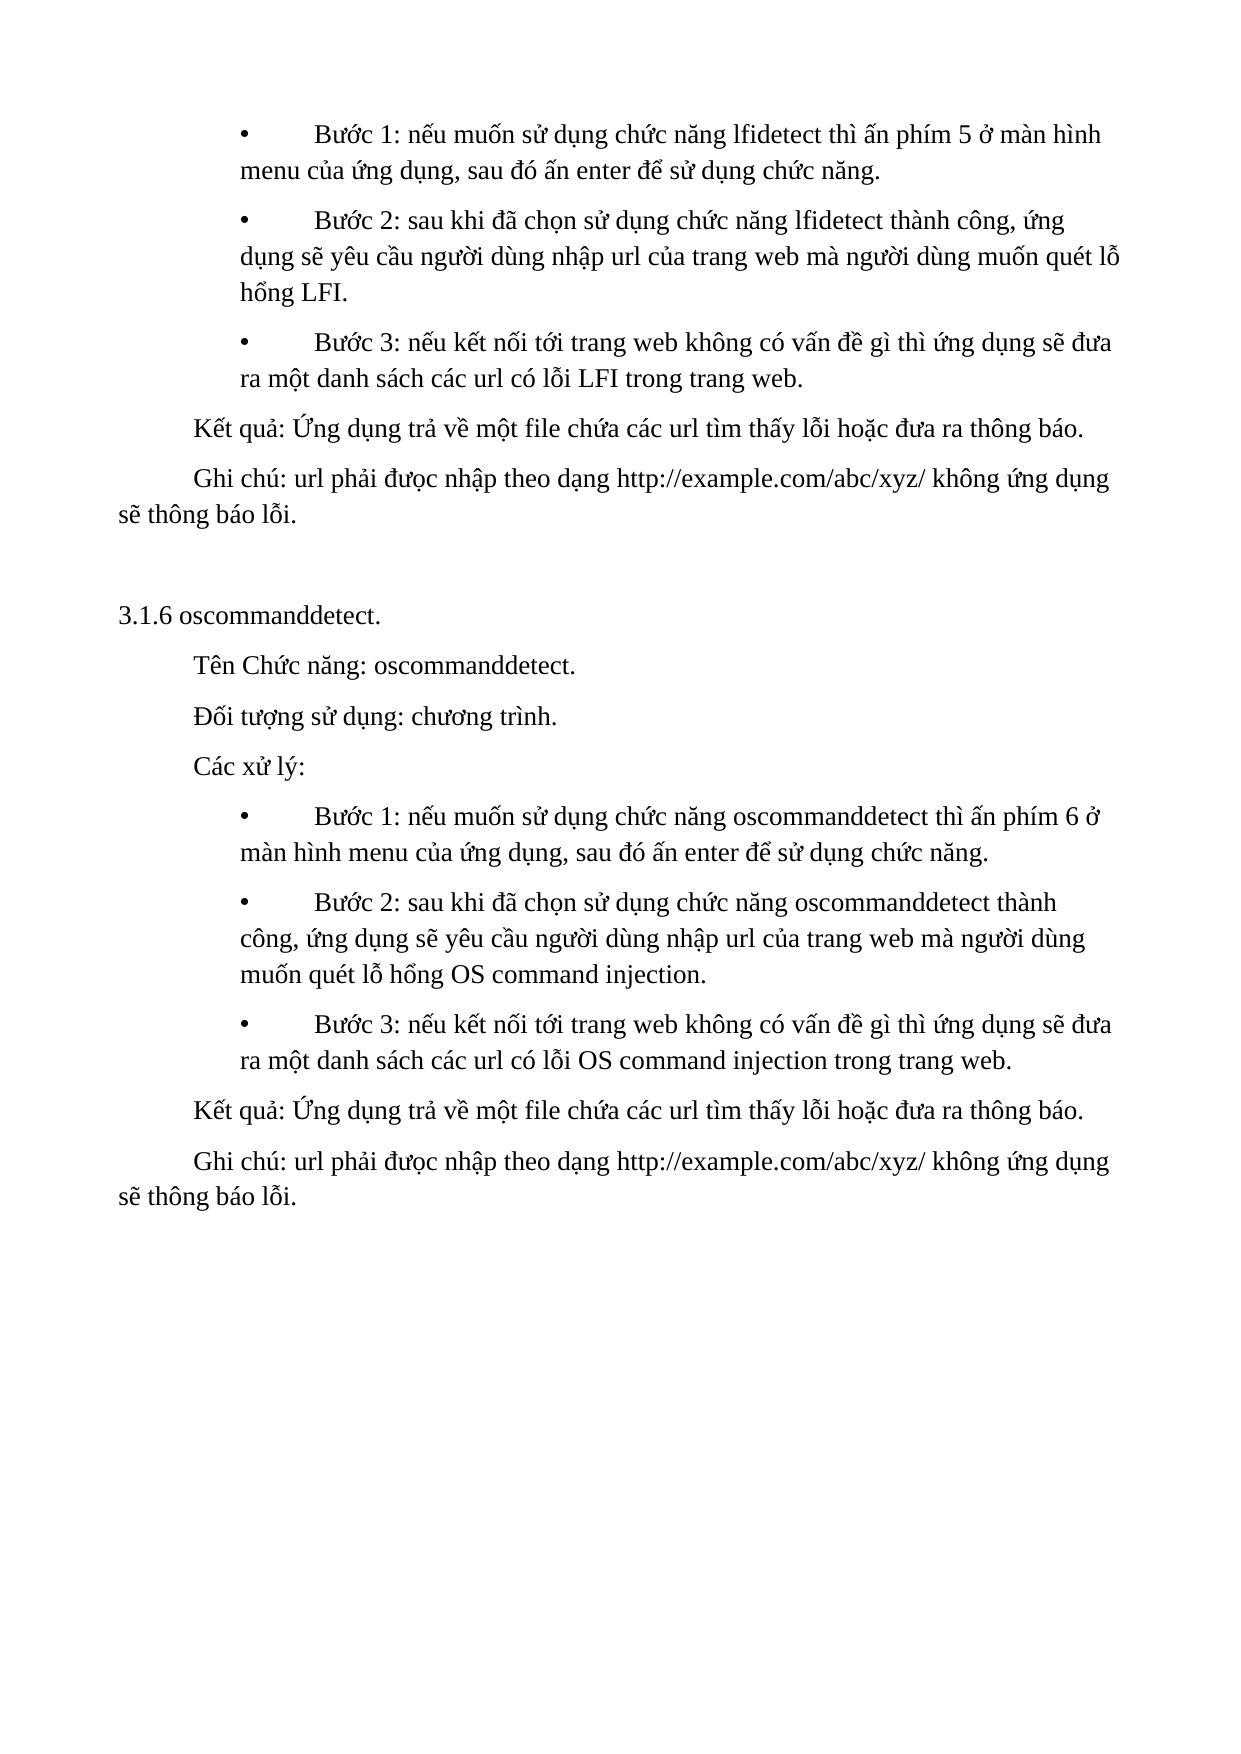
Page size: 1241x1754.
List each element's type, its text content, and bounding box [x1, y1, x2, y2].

text Kết quả: Ứng dụng trả về một file chứa các url tìm thấy lỗi hoặc đưa ra thông báo. [118, 1094, 1122, 1126]
text Ghi chú: url phải đưọc nhập theo dạng http://example.com/abc/xyz/ không ứng dụng sẽ thông báo lỗi. [118, 463, 1122, 529]
text Kết quả: Ứng dụng trả về một file chứa các url tìm thấy lỗi hoặc đưa ra thông báo. [118, 412, 1122, 443]
text 3.1.6 oscommanddetect. [118, 599, 1122, 630]
list Bước 3: nếu kết nối tới trang web không có vấn đề gì thì ứng dụng sẽ đưa ra một danh sách các url có lỗi OS command injection trong trang web. [240, 1008, 1122, 1075]
list Bước 1: nếu muốn sử dụng chức năng lfidetect thì ấn phím 5 ở màn hình menu của ứng dụng, sau đó ấn enter để sử dụng chức năng. [240, 118, 1122, 185]
text Ghi chú: url phải đưọc nhập theo dạng http://example.com/abc/xyz/ không ứng dụng sẽ thông báo lỗi. [118, 1145, 1122, 1212]
text Tên Chức năng: oscommanddetect. [118, 649, 1122, 680]
list Bước 2: sau khi đã chọn sử dụng chức năng oscommanddetect thành công, ứng dụng sẽ yêu cầu người dùng nhập url của trang web mà người dùng muốn quét lỗ hổng OS command injection. [240, 886, 1122, 989]
text Đối tượng sử dụng: chương trình. [118, 699, 1122, 731]
list Bước 2: sau khi đã chọn sử dụng chức năng lfidetect thành công, ứng dụng sẽ yêu cầu người dùng nhập url của trang web mà người dùng muốn quét lỗ hổng LFI. [240, 204, 1122, 307]
list Bước 3: nếu kết nối tới trang web không có vấn đề gì thì ứng dụng sẽ đưa ra một danh sách các url có lỗi LFI trong trang web. [240, 326, 1122, 393]
text Các xử lý: [118, 750, 1122, 781]
list Bước 1: nếu muốn sử dụng chức năng oscommanddetect thì ấn phím 6 ở màn hình menu của ứng dụng, sau đó ấn enter để sử dụng chức năng. [240, 800, 1122, 867]
